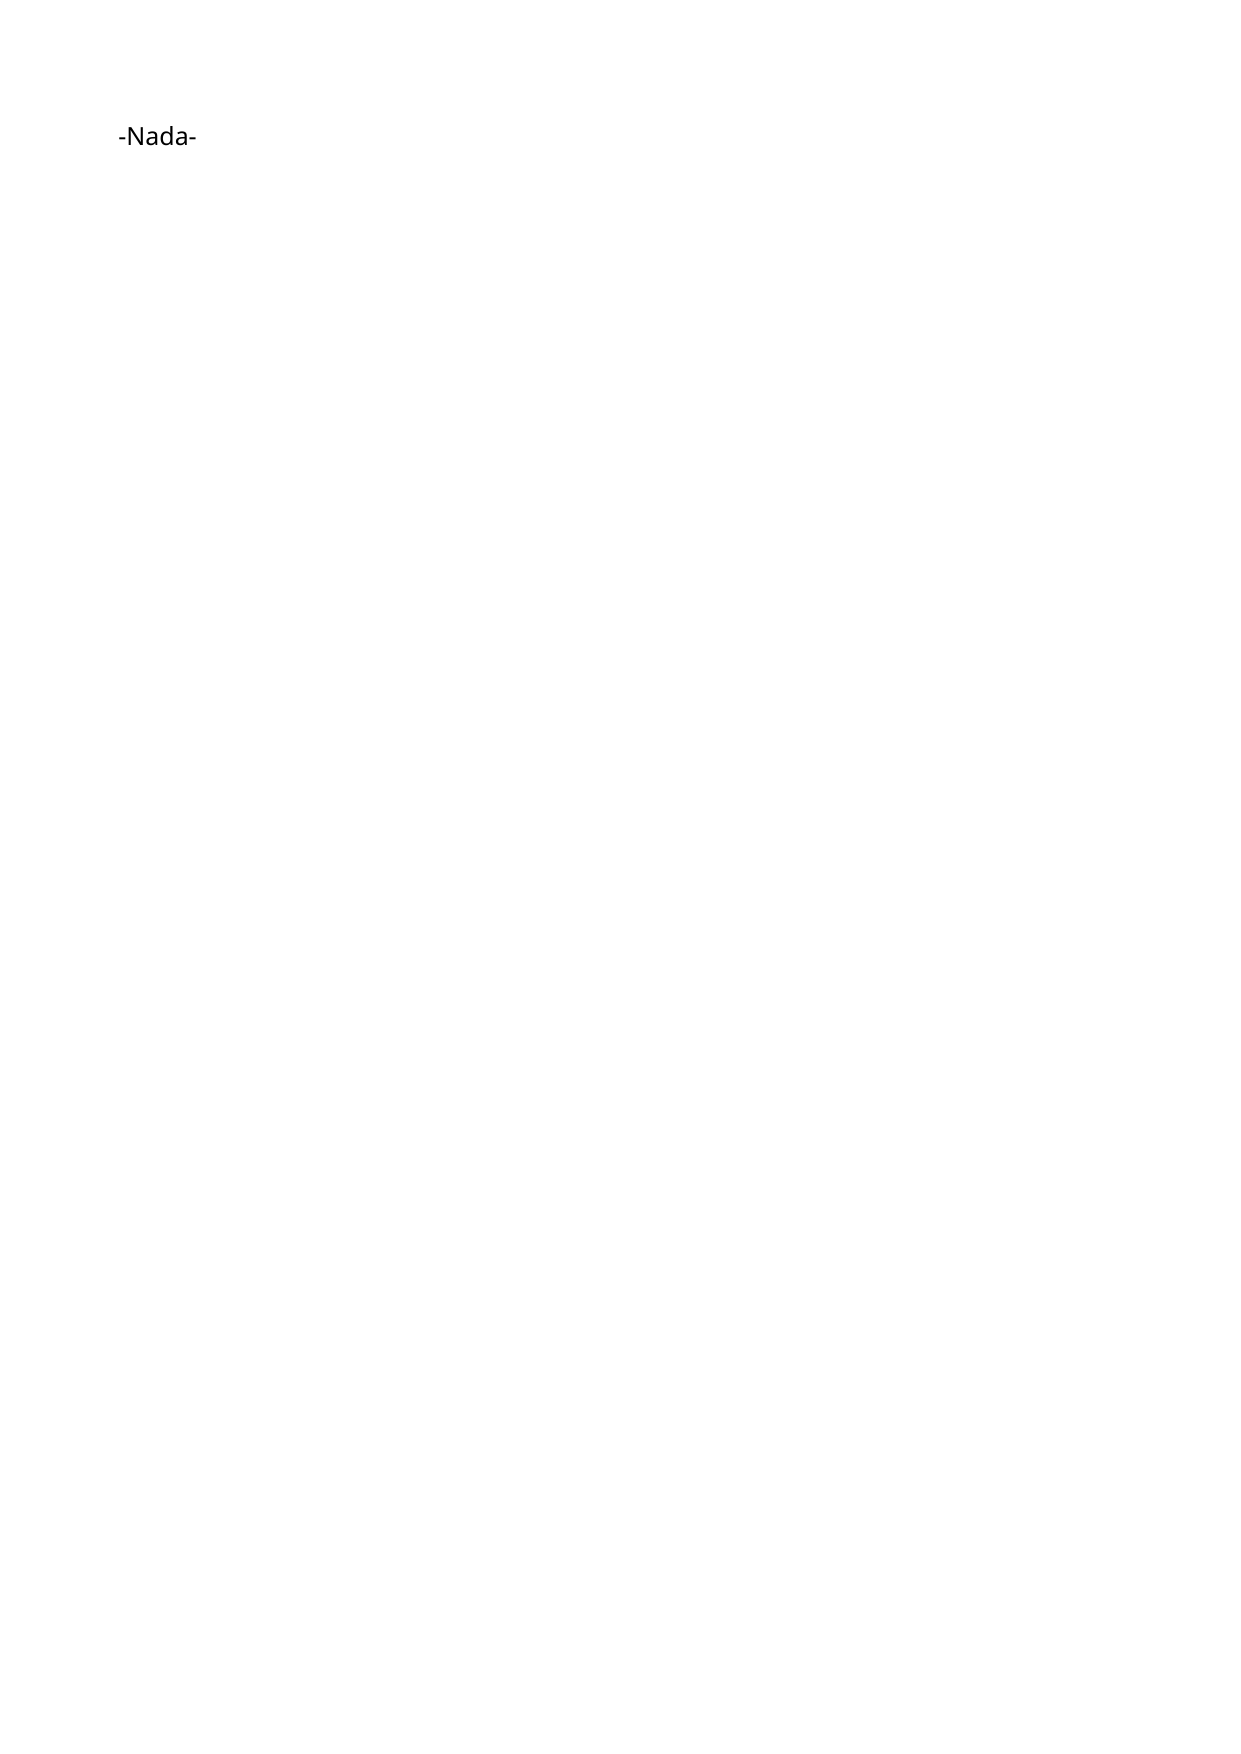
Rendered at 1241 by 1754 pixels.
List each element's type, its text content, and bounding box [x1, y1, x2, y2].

text -Nada- [118, 118, 1122, 152]
